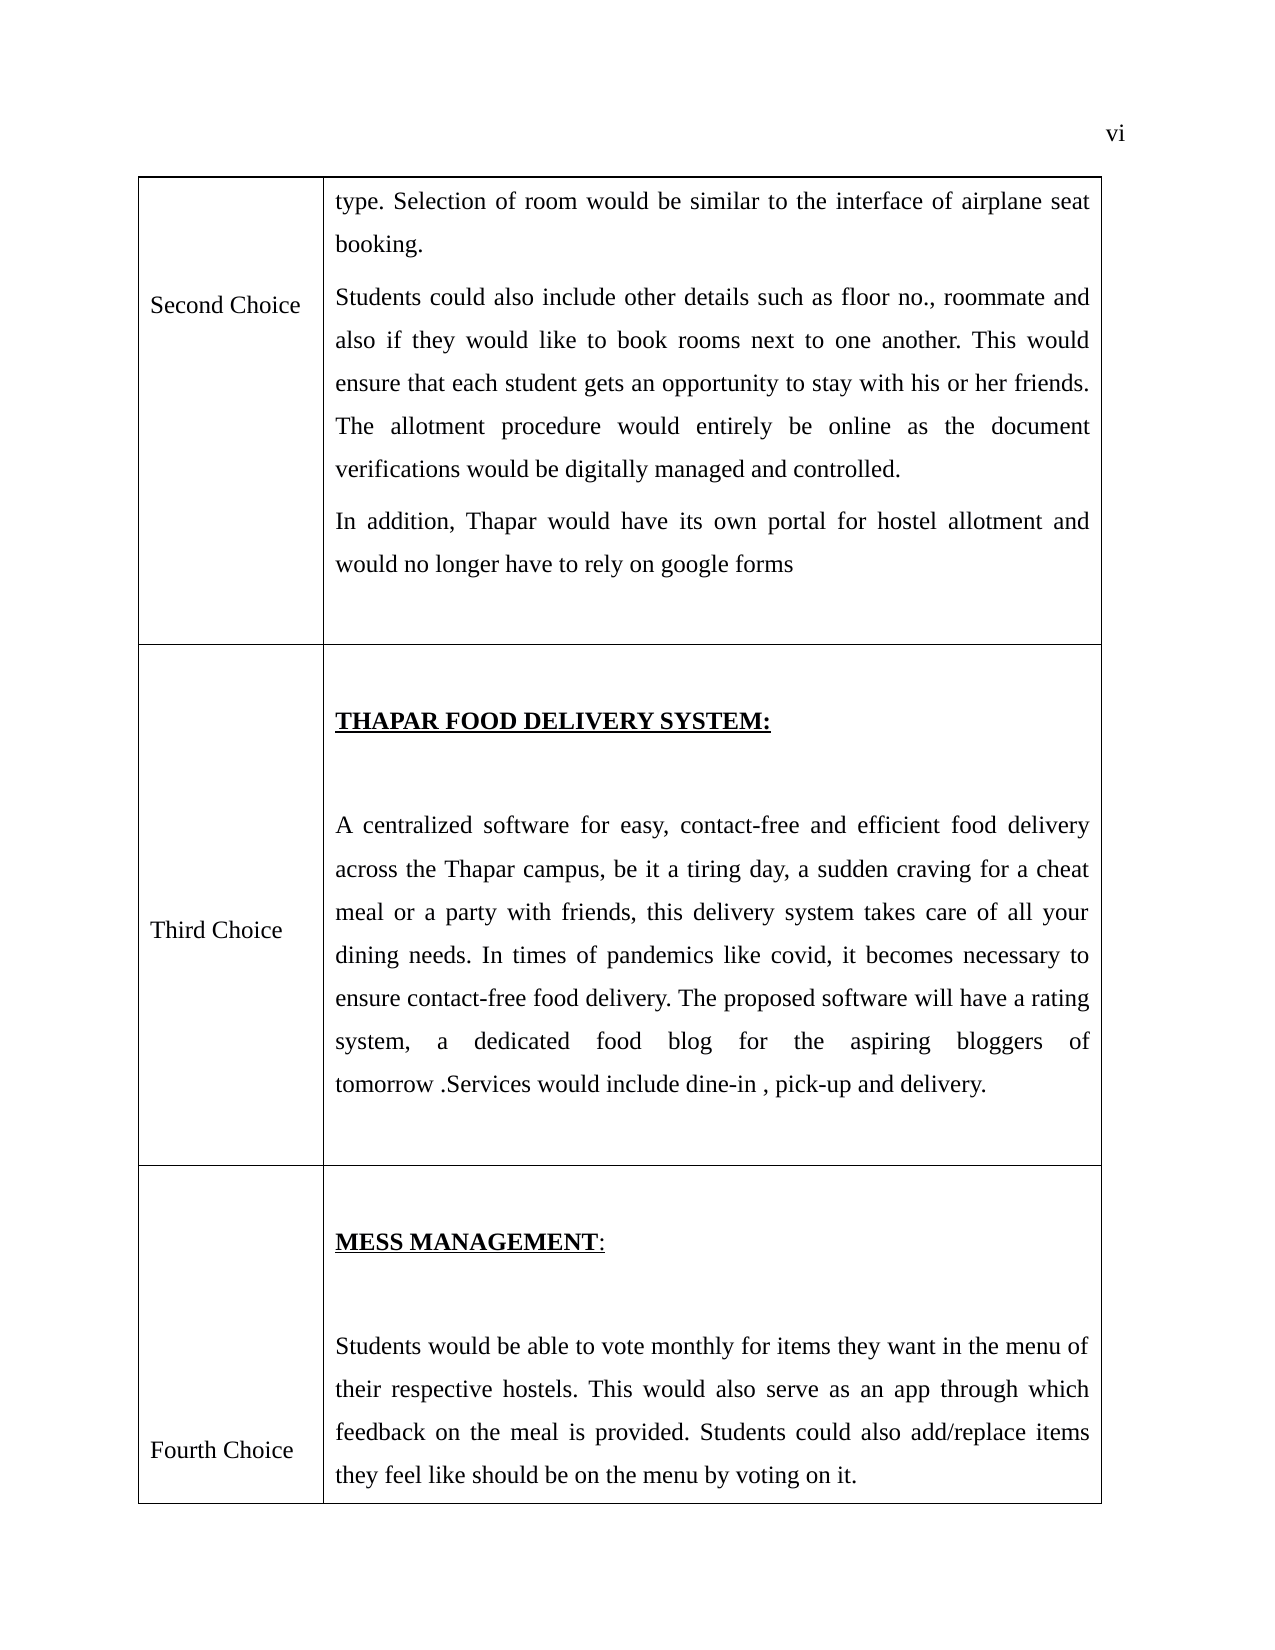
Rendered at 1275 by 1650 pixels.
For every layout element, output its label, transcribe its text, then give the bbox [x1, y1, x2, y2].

table_cell Second Choice [139, 178, 323, 644]
table_cell THAPAR FOOD DELIVERY SYSTEM: A centralized software for easy, contact-free and efficient food delivery across the Thapar campus, be it a tiring day, a sudden craving for a cheat meal or a party with friends, this delivery system takes care of all your dining needs. In times of pandemics like covid, it becomes necessary to ensure contact-free food delivery. The proposed software will have a rating system, a dedicated food blog for the aspiring bloggers of tomorrow .Services would include dine-in , pick-up and delivery. [324, 645, 1101, 1164]
table_cell Third Choice [139, 645, 323, 1164]
table_cell Fourth Choice [139, 1166, 323, 1503]
table_cell type. Selection of room would be similar to the interface of airplane seat booking. Students could also include other details such as floor no., roommate and also if they would like to book rooms next to one another. This would ensure that each student gets an opportunity to stay with his or her friends. The allotment procedure would entirely be online as the document verifications would be digitally managed and controlled. In addition, Thapar would have its own portal for hostel allotment and would no longer have to rely on google forms [324, 178, 1101, 644]
table_cell MESS MANAGEMENT: Students would be able to vote monthly for items they want in the menu of their respective hostels. This would also serve as an app through which feedback on the meal is provided. Students could also add/replace items they feel like should be on the menu by voting on it. [324, 1166, 1101, 1503]
